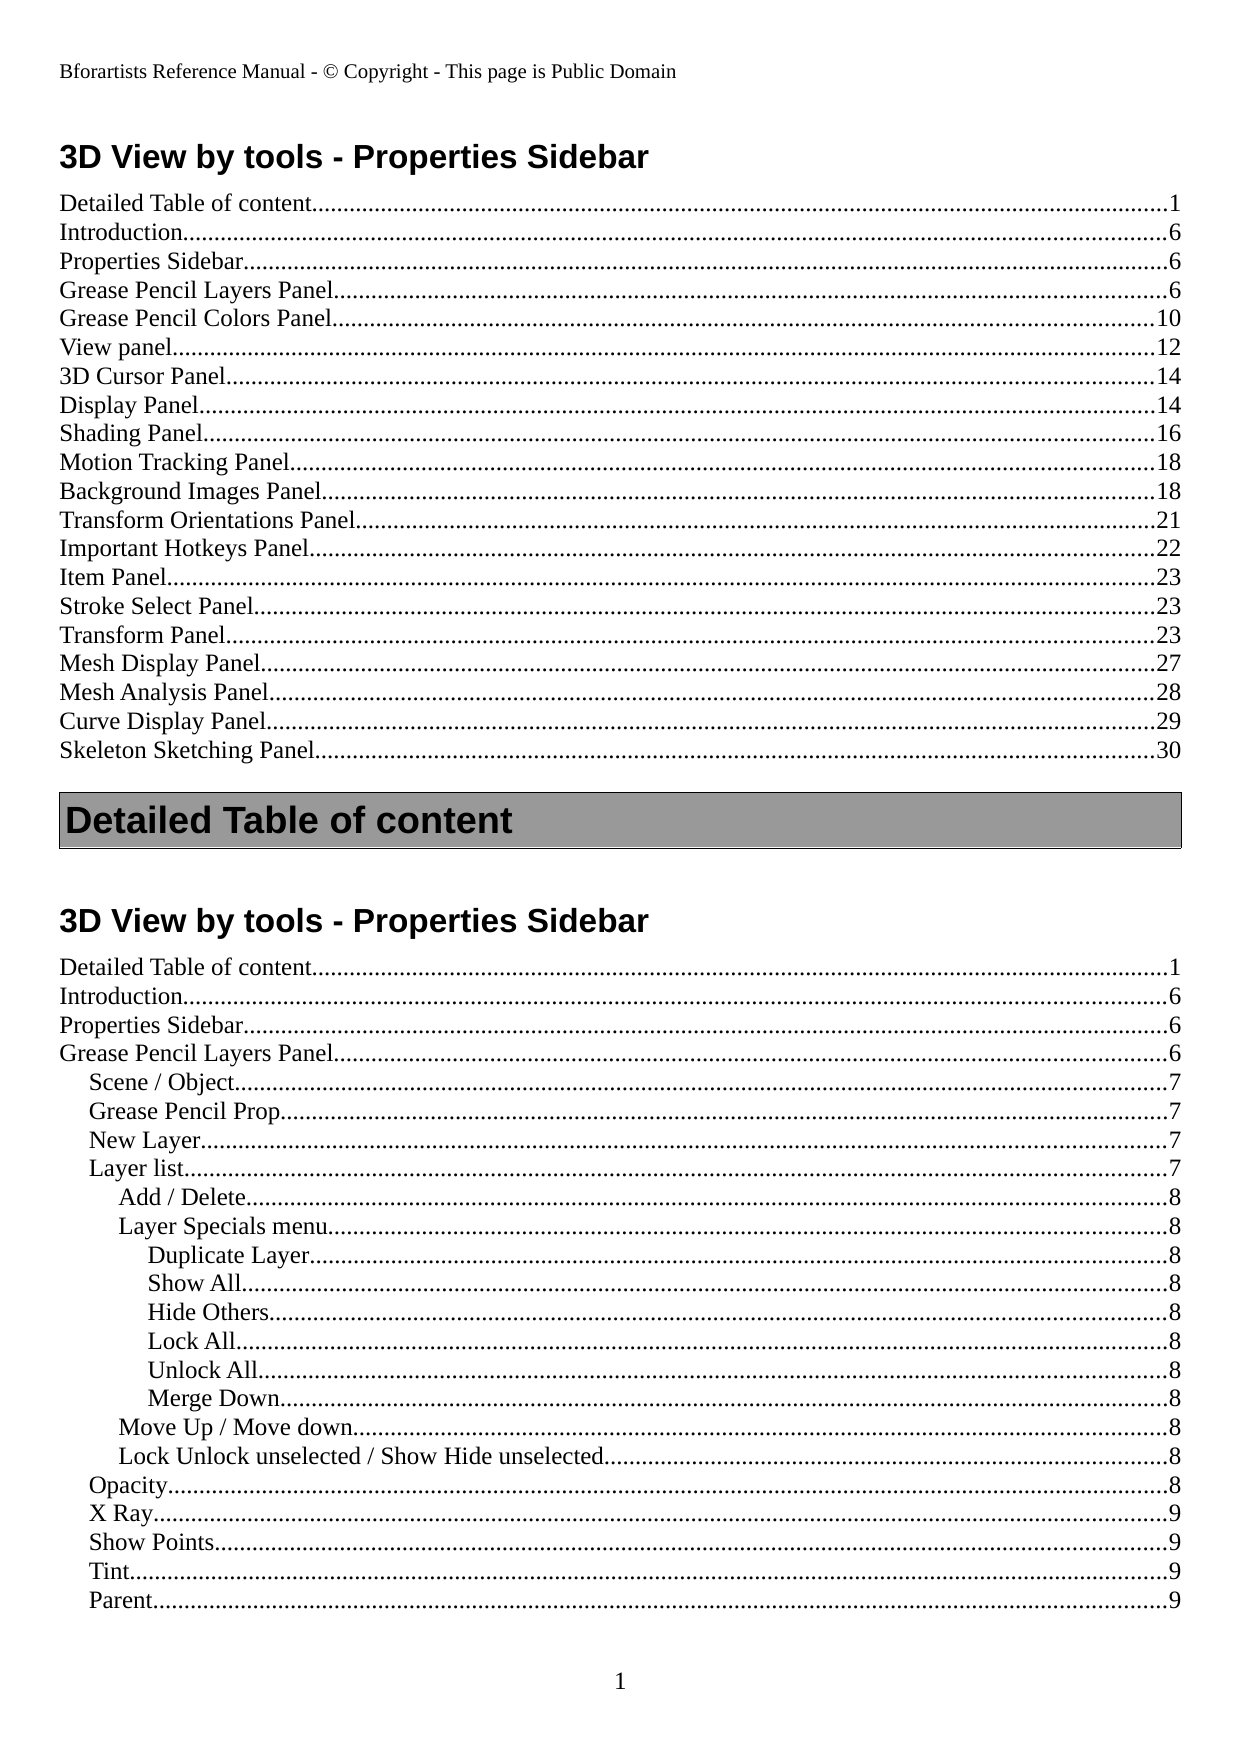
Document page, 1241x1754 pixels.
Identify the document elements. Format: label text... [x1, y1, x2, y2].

text Grease Pencil Layers Panel 6 [59, 275, 1181, 303]
text View panel 12 [59, 332, 1181, 361]
text Motion Tracking Panel 18 [59, 447, 1181, 476]
text Opacity 8 [88, 1470, 1181, 1498]
text Introduction 6 [59, 981, 1181, 1010]
text Layer Specials menu 8 [118, 1211, 1181, 1240]
text Parent 9 [88, 1585, 1181, 1613]
text Tint 9 [88, 1556, 1181, 1585]
text Shading Panel 16 [59, 418, 1181, 447]
text Transform Panel 23 [59, 620, 1181, 648]
text 3D Cursor Panel 14 [59, 361, 1181, 390]
text Scene / Object 7 [88, 1067, 1181, 1096]
subtitle 3D View by tools - Properties Sidebar [59, 901, 1181, 940]
table_header Detailed Table of content [60, 793, 1181, 847]
text Duplicate Layer 8 [147, 1240, 1181, 1268]
text Show All 8 [147, 1268, 1181, 1297]
subtitle 3D View by tools - Properties Sidebar [59, 138, 1181, 176]
text Mesh Analysis Panel 28 [59, 677, 1181, 706]
text Unlock All 8 [147, 1355, 1181, 1383]
text Important Hotkeys Panel 22 [59, 533, 1181, 562]
text Lock Unlock unselected / Show Hide unselected 8 [118, 1441, 1181, 1470]
text Grease Pencil Prop 7 [88, 1096, 1181, 1125]
text Move Up / Move down 8 [118, 1412, 1181, 1441]
text X Ray 9 [88, 1498, 1181, 1527]
text Layer list 7 [88, 1153, 1181, 1182]
text Background Images Panel 18 [59, 476, 1181, 505]
text Detailed Table of content 1 [59, 188, 1181, 217]
text Grease Pencil Colors Panel 10 [59, 303, 1181, 332]
text Curve Display Panel 29 [59, 706, 1181, 735]
text Introduction 6 [59, 217, 1181, 246]
text Grease Pencil Layers Panel 6 [59, 1038, 1181, 1067]
text Display Panel 14 [59, 390, 1181, 418]
text Mesh Display Panel 27 [59, 648, 1181, 677]
text Properties Sidebar 6 [59, 246, 1181, 275]
text New Layer 7 [88, 1125, 1181, 1153]
text Hide Others 8 [147, 1297, 1181, 1326]
text Transform Orientations Panel 21 [59, 505, 1181, 533]
text Lock All 8 [147, 1326, 1181, 1355]
text Detailed Table of content 1 [59, 952, 1181, 981]
text Skeleton Sketching Panel 30 [59, 735, 1181, 763]
text Show Points 9 [88, 1527, 1181, 1556]
text Merge Down 8 [147, 1383, 1181, 1412]
text Properties Sidebar 6 [59, 1010, 1181, 1038]
text Add / Delete 8 [118, 1182, 1181, 1211]
text Item Panel 23 [59, 562, 1181, 591]
text Stroke Select Panel 23 [59, 591, 1181, 620]
